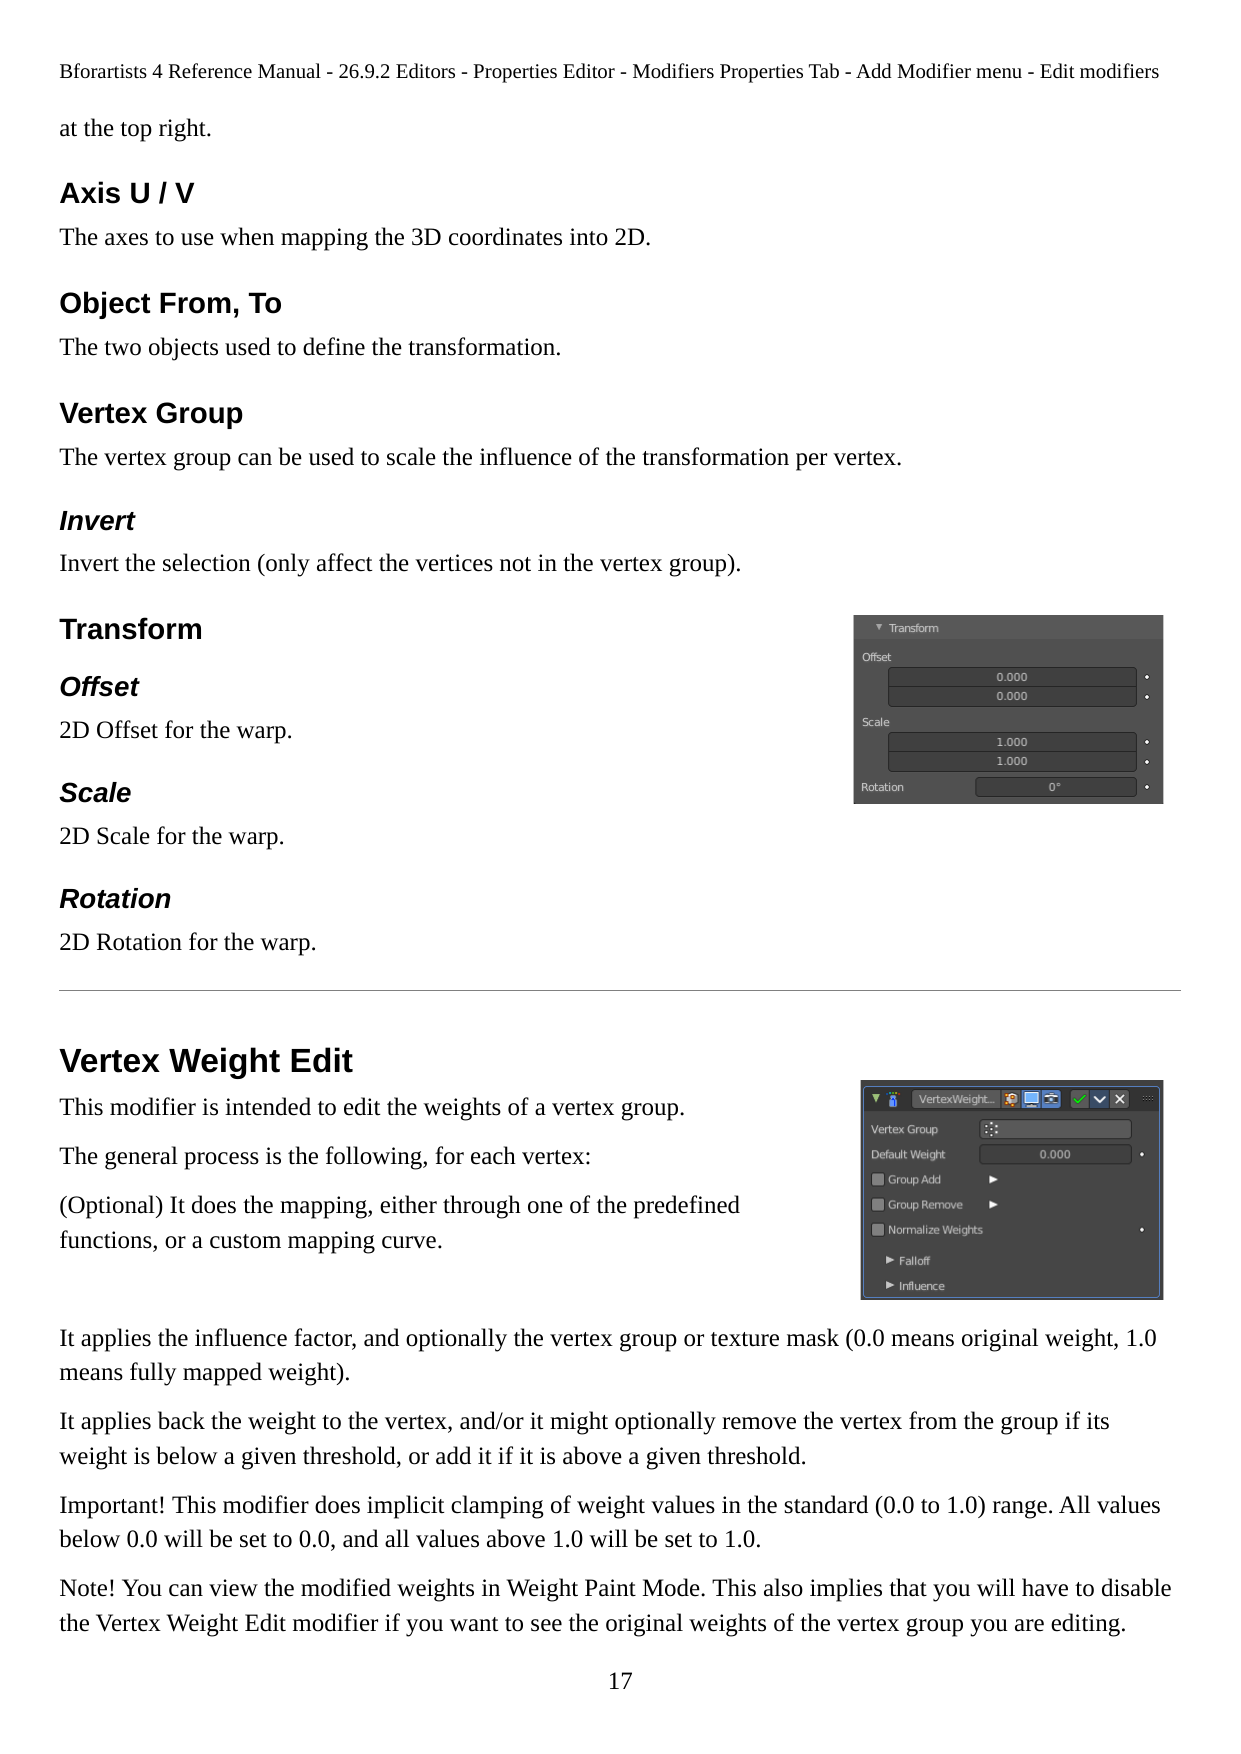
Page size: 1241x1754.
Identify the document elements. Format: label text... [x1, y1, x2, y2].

text Important! This modifier does implicit clamping of weight values in the standard (0.0 to 1.0) range. All values below 0.0 will be set to 0.0, and all values above 1.0 will be set to 1.0. [59, 1490, 1181, 1553]
subtitle Offset [59, 671, 853, 702]
text Invert the selection (only affect the vertices not in the vertex group). [59, 548, 1181, 577]
subtitle [1164, 671, 1181, 702]
subtitle Transform [59, 612, 1181, 646]
text The vertex group can be used to scale the influence of the transformation per vertex. [59, 442, 1181, 471]
subtitle Scale [59, 777, 1181, 808]
subtitle Vertex Group [59, 396, 1181, 430]
text It applies back the weight to the vertex, and/or it might optionally remove the vertex from the group if its weight is below a given threshold, or add it if it is above a given threshold. [59, 1406, 1181, 1469]
subtitle Axis U / V [59, 176, 1181, 210]
picture [860, 1080, 1164, 1300]
text (Optional) It does the mapping, either through one of the predefined functions, or a custom mapping curve. [59, 1190, 860, 1253]
text at the top right. [59, 113, 1181, 141]
text [1164, 715, 1181, 744]
text The axes to use when mapping the 3D coordinates into 2D. [59, 222, 1181, 251]
text It applies the influence factor, and optionally the vertex group or texture mask (0.0 means original weight, 1.0 means fully mapped weight). [59, 1323, 1181, 1386]
text 2D Scale for the warp. [59, 821, 1181, 850]
text 2D Rotation for the warp. [59, 927, 1181, 956]
text This modifier is intended to edit the weights of a vertex group. [59, 1092, 860, 1121]
text 2D Offset for the warp. [59, 715, 853, 744]
text The general process is the following, for each vertex: [59, 1141, 860, 1170]
text Note! You can view the modified weights in Weight Paint Mode. This also implies that you will have to disable the Vertex Weight Edit modifier if you want to see the original weights of the vertex group you are editing. [59, 1573, 1181, 1637]
subtitle Invert [59, 504, 1181, 536]
subtitle Rotation [59, 882, 1181, 914]
subtitle Vertex Weight Edit [59, 1041, 1181, 1079]
picture [853, 615, 1164, 804]
text The two objects used to define the transformation. [59, 332, 1181, 361]
subtitle Object From, To [59, 286, 1181, 320]
